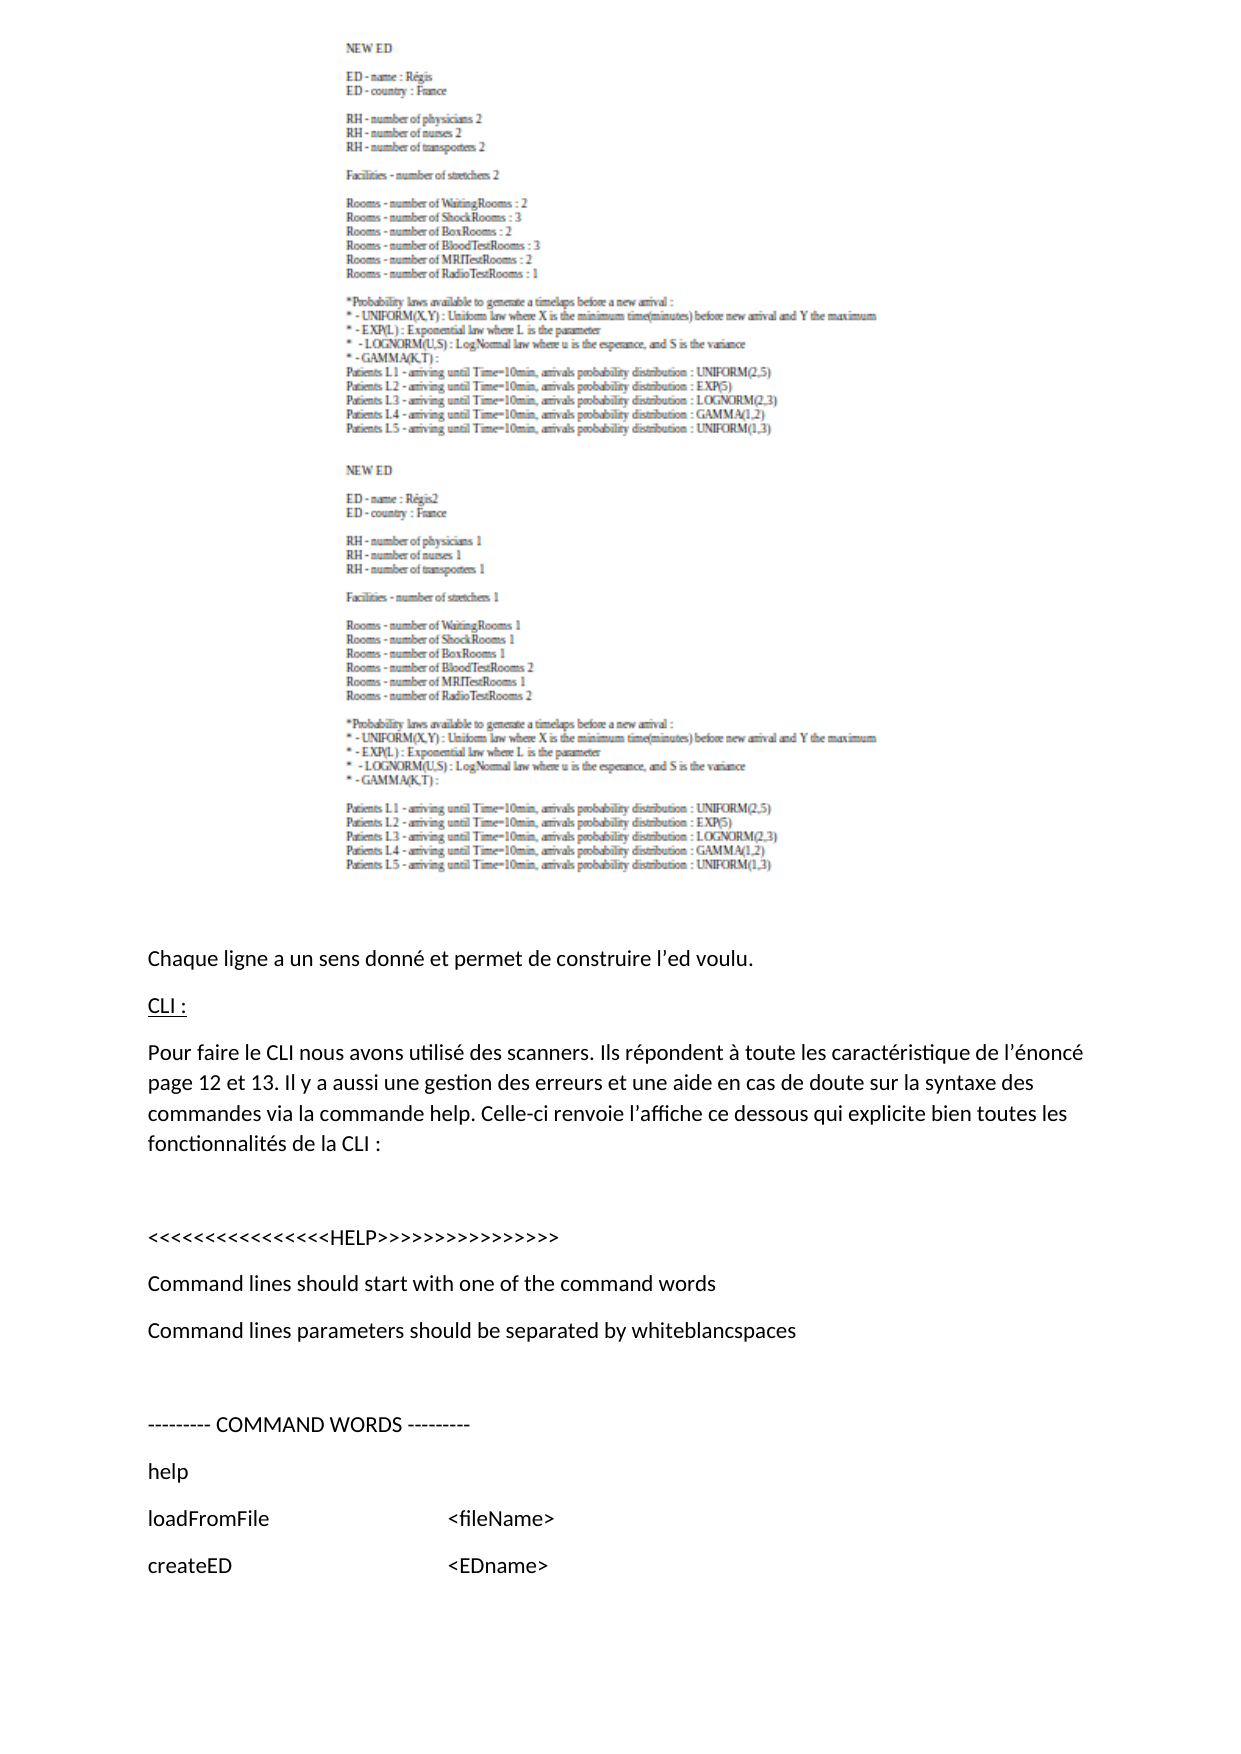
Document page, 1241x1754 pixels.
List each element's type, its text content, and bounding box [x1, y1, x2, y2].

text createED <EDname> [148, 1551, 1093, 1579]
text <<<<<<<<<<<<<<<<HELP>>>>>>>>>>>>>>>> [148, 1223, 1093, 1251]
text Command lines parameters should be separated by whiteblancspaces [148, 1316, 1093, 1344]
text help [148, 1457, 1093, 1485]
text --------- COMMAND WORDS --------- [148, 1410, 1093, 1438]
text Pour faire le CLI nous avons utilisé des scanners. Ils répondent à toute les caractéristique de l’énoncé page 12 et 13. Il y a aussi une gestion des erreurs et une aide en cas de doute sur la syntaxe des commandes via la commande help. Celle-ci renvoie l’affiche ce dessous qui explicite bien toutes les fonctionnalités de la CLI : [148, 1038, 1093, 1157]
text Command lines should start with one of the command words [148, 1269, 1093, 1297]
text Chaque ligne a un sens donné et permet de construire l’ed voulu. [148, 944, 1093, 972]
picture [312, 25, 897, 888]
text CLI : [148, 991, 1093, 1019]
text loadFromFile <fileName> [148, 1504, 1093, 1532]
